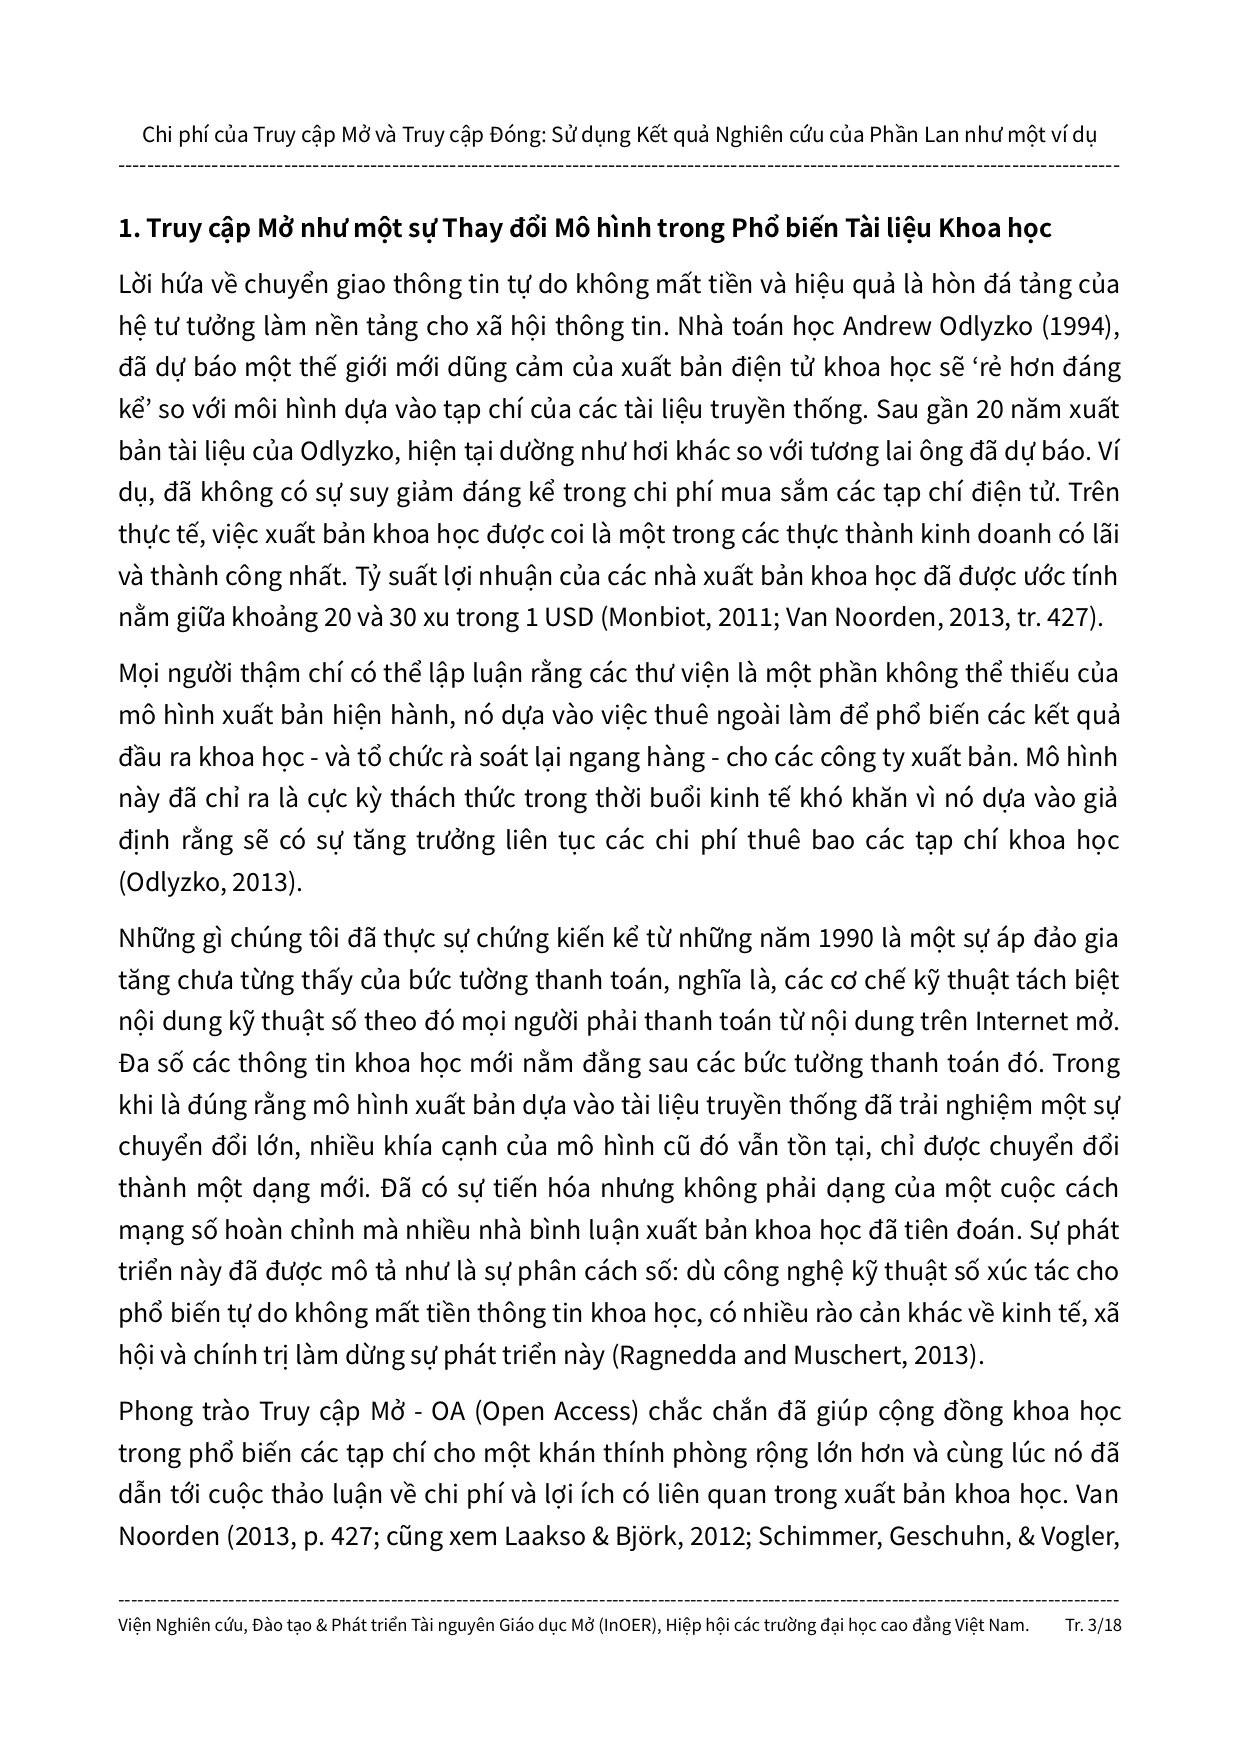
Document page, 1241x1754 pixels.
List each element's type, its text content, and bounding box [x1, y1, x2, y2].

text Lời hứa về chuyển giao thông tin tự do không mất tiền và hiệu quả là hòn đá tảng của hệ tư tưởng làm nền tảng cho xã hội thông tin. Nhà toán học Andrew Odlyzko (1994), đã dự báo một thế giới mới dũng cảm của xuất bản điện tử khoa học sẽ ‘rẻ hơn đáng kể’ so với môi hình dựa vào tạp chí của các tài liệu truyền thống. Sau gần 20 năm xuất bản tài liệu của Odlyzko, hiện tại dường như hơi khác so với tương lai ông đã dự báo. Ví dụ, đã không có sự suy giảm đáng kể trong chi phí mua sắm các tạp chí điện tử. Trên thực tế, việc xuất bản khoa học được coi là một trong các thực thành kinh doanh có lãi và thành công nhất. Tỷ suất lợi nhuận của các nhà xuất bản khoa học đã được ước tính nằm giữa khoảng 20 và 30 xu trong 1 USD (Monbiot, 2011; Van Noorden, 2013, tr. 427). [118, 264, 1122, 634]
text Phong trào Truy cập Mở - OA (Open Access) chắc chắn đã giúp cộng đồng khoa học trong phổ biến các tạp chí cho một khán thính phòng rộng lớn hơn và cùng lúc nó đã dẫn tới cuộc thảo luận về chi phí và lợi ích có liên quan trong xuất bản khoa học. Van Noorden (2013, p. 427; cũng xem Laakso & Björk, 2012; Schimmer, Geschuhn, & Vogler, [118, 1391, 1122, 1553]
text Mọi người thậm chí có thể lập luận rằng các thư viện là một phần không thể thiếu của mô hình xuất bản hiện hành, nó dựa vào việc thuê ngoài làm để phổ biến các kết quả đầu ra khoa học - và tổ chức rà soát lại ngang hàng - cho các công ty xuất bản. Mô hình này đã chỉ ra là cực kỳ thách thức trong thời buổi kinh tế khó khăn vì nó dựa vào giả định rằng sẽ có sự tăng trưởng liên tục các chi phí thuê bao các tạp chí khoa học (Odlyzko, 2013). [118, 654, 1122, 898]
text 1. Truy cập Mở như một sự Thay đổi Mô hình trong Phổ biến Tài liệu Khoa học [118, 208, 1122, 244]
text Những gì chúng tôi đã thực sự chứng kiến kể từ những năm 1990 là một sự áp đảo gia tăng chưa từng thấy của bức tường thanh toán, nghĩa là, các cơ chế kỹ thuật tách biệt nội dung kỹ thuật số theo đó mọi người phải thanh toán từ nội dung trên Internet mở. Đa số các thông tin khoa học mới nằm đằng sau các bức tường thanh toán đó. Trong khi là đúng rằng mô hình xuất bản dựa vào tài liệu truyền thống đã trải nghiệm một sự chuyển đổi lớn, nhiều khía cạnh của mô hình cũ đó vẫn tồn tại, chỉ được chuyển đổi thành một dạng mới. Đã có sự tiến hóa nhưng không phải dạng của một cuộc cách mạng số hoàn chỉnh mà nhiều nhà bình luận xuất bản khoa học đã tiên đoán. Sự phát triển này đã được mô tả như là sự phân cách số: dù công nghệ kỹ thuật số xúc tác cho phổ biến tự do không mất tiền thông tin khoa học, có nhiều rào cản khác về kinh tế, xã hội và chính trị làm dừng sự phát triển này (Ragnedda and Muschert, 2013). [118, 918, 1122, 1371]
